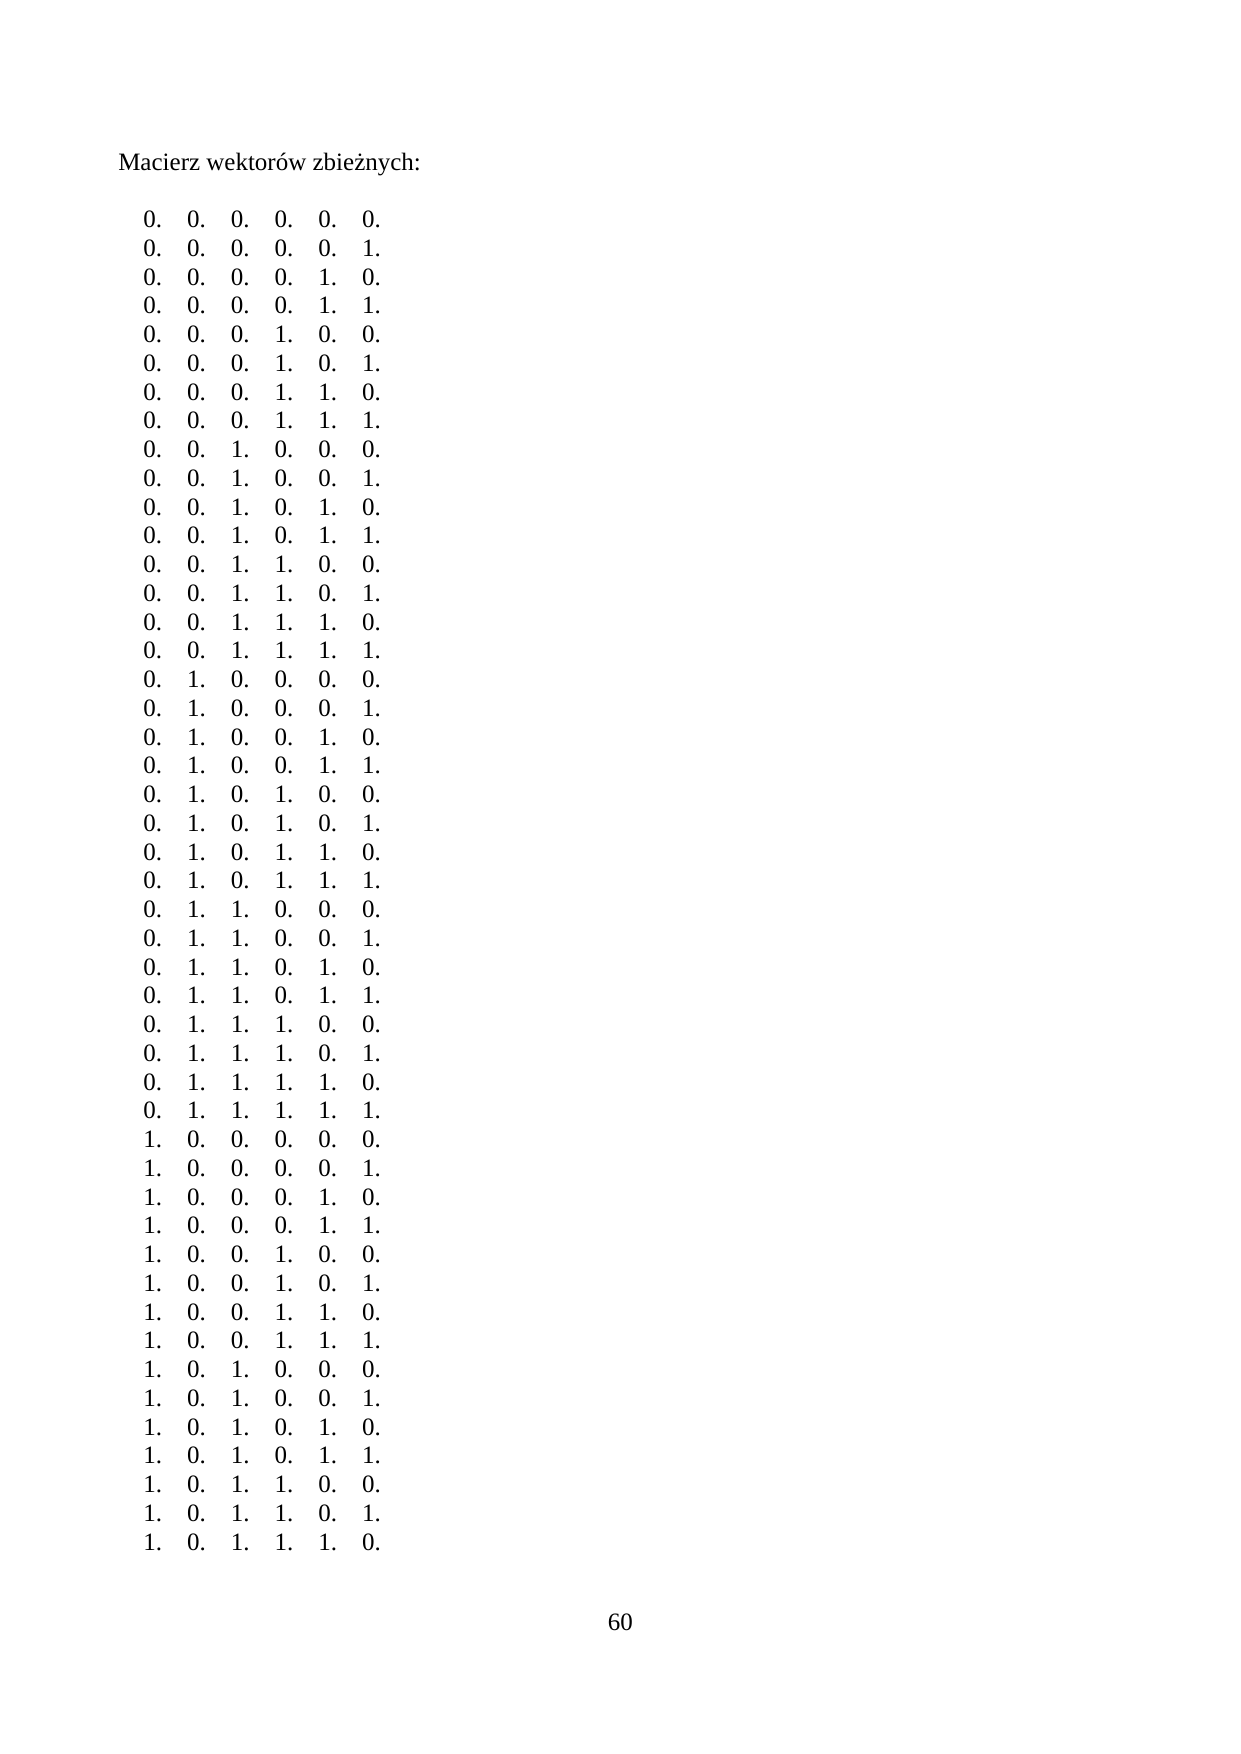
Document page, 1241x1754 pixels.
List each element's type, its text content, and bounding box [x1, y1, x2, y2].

text 1. 0. 0. 1. 1. 1. [118, 1326, 1122, 1354]
text 0. 0. 1. 0. 0. 1. [118, 463, 1122, 492]
text 0. 0. 0. 0. 1. 1. [118, 291, 1122, 319]
text 0. 1. 0. 0. 1. 1. [118, 751, 1122, 779]
text 0. 0. 0. 0. 0. 1. [118, 233, 1122, 262]
text 0. 1. 1. 0. 0. 1. [118, 923, 1122, 952]
text 1. 0. 0. 0. 0. 1. [118, 1153, 1122, 1182]
text 1. 0. 1. 0. 1. 1. [118, 1441, 1122, 1469]
text 0. 1. 1. 1. 0. 0. [118, 1009, 1122, 1038]
text Macierz wektorów zbieżnych: [118, 147, 1122, 176]
text 0. 0. 1. 1. 1. 1. [118, 636, 1122, 664]
text 0. 0. 0. 1. 0. 1. [118, 348, 1122, 377]
text 0. 1. 0. 0. 0. 0. [118, 664, 1122, 693]
text 0. 0. 0. 0. 1. 0. [118, 262, 1122, 291]
text 0. 1. 0. 1. 1. 1. [118, 866, 1122, 894]
text 0. 0. 1. 1. 1. 0. [118, 607, 1122, 636]
text 1. 0. 0. 0. 1. 1. [118, 1211, 1122, 1239]
text 0. 1. 0. 1. 0. 1. [118, 808, 1122, 837]
text 0. 0. 0. 1. 1. 0. [118, 377, 1122, 406]
text 1. 0. 1. 0. 0. 1. [118, 1383, 1122, 1412]
text 0. 1. 1. 0. 1. 1. [118, 981, 1122, 1009]
text 1. 0. 0. 1. 0. 1. [118, 1268, 1122, 1297]
text 1. 0. 1. 0. 1. 0. [118, 1412, 1122, 1441]
text 1. 0. 1. 1. 0. 1. [118, 1498, 1122, 1527]
text 1. 0. 0. 0. 0. 0. [118, 1124, 1122, 1153]
text 1. 0. 0. 0. 1. 0. [118, 1182, 1122, 1211]
text 0. 1. 1. 0. 0. 0. [118, 894, 1122, 923]
text 0. 0. 1. 0. 1. 0. [118, 492, 1122, 521]
text 0. 0. 1. 0. 0. 0. [118, 434, 1122, 463]
text 0. 1. 1. 1. 1. 0. [118, 1067, 1122, 1096]
text 0. 0. 1. 1. 0. 0. [118, 549, 1122, 578]
text 0. 0. 1. 1. 0. 1. [118, 578, 1122, 607]
text 0. 1. 0. 0. 0. 1. [118, 693, 1122, 722]
text 0. 1. 1. 0. 1. 0. [118, 952, 1122, 981]
text 0. 0. 1. 0. 1. 1. [118, 521, 1122, 549]
text 0. 1. 0. 1. 0. 0. [118, 779, 1122, 808]
text 1. 0. 0. 1. 0. 0. [118, 1239, 1122, 1268]
text 0. 0. 0. 1. 0. 0. [118, 319, 1122, 348]
text 0. 1. 0. 0. 1. 0. [118, 722, 1122, 751]
text 1. 0. 1. 1. 0. 0. [118, 1469, 1122, 1498]
text 1. 0. 0. 1. 1. 0. [118, 1297, 1122, 1326]
text 1. 0. 1. 1. 1. 0. [118, 1527, 1122, 1556]
text 0. 0. 0. 1. 1. 1. [118, 406, 1122, 434]
text 0. 0. 0. 0. 0. 0. [118, 204, 1122, 233]
text 1. 0. 1. 0. 0. 0. [118, 1354, 1122, 1383]
text 0. 1. 0. 1. 1. 0. [118, 837, 1122, 866]
text 0. 1. 1. 1. 0. 1. [118, 1038, 1122, 1067]
text 0. 1. 1. 1. 1. 1. [118, 1096, 1122, 1124]
